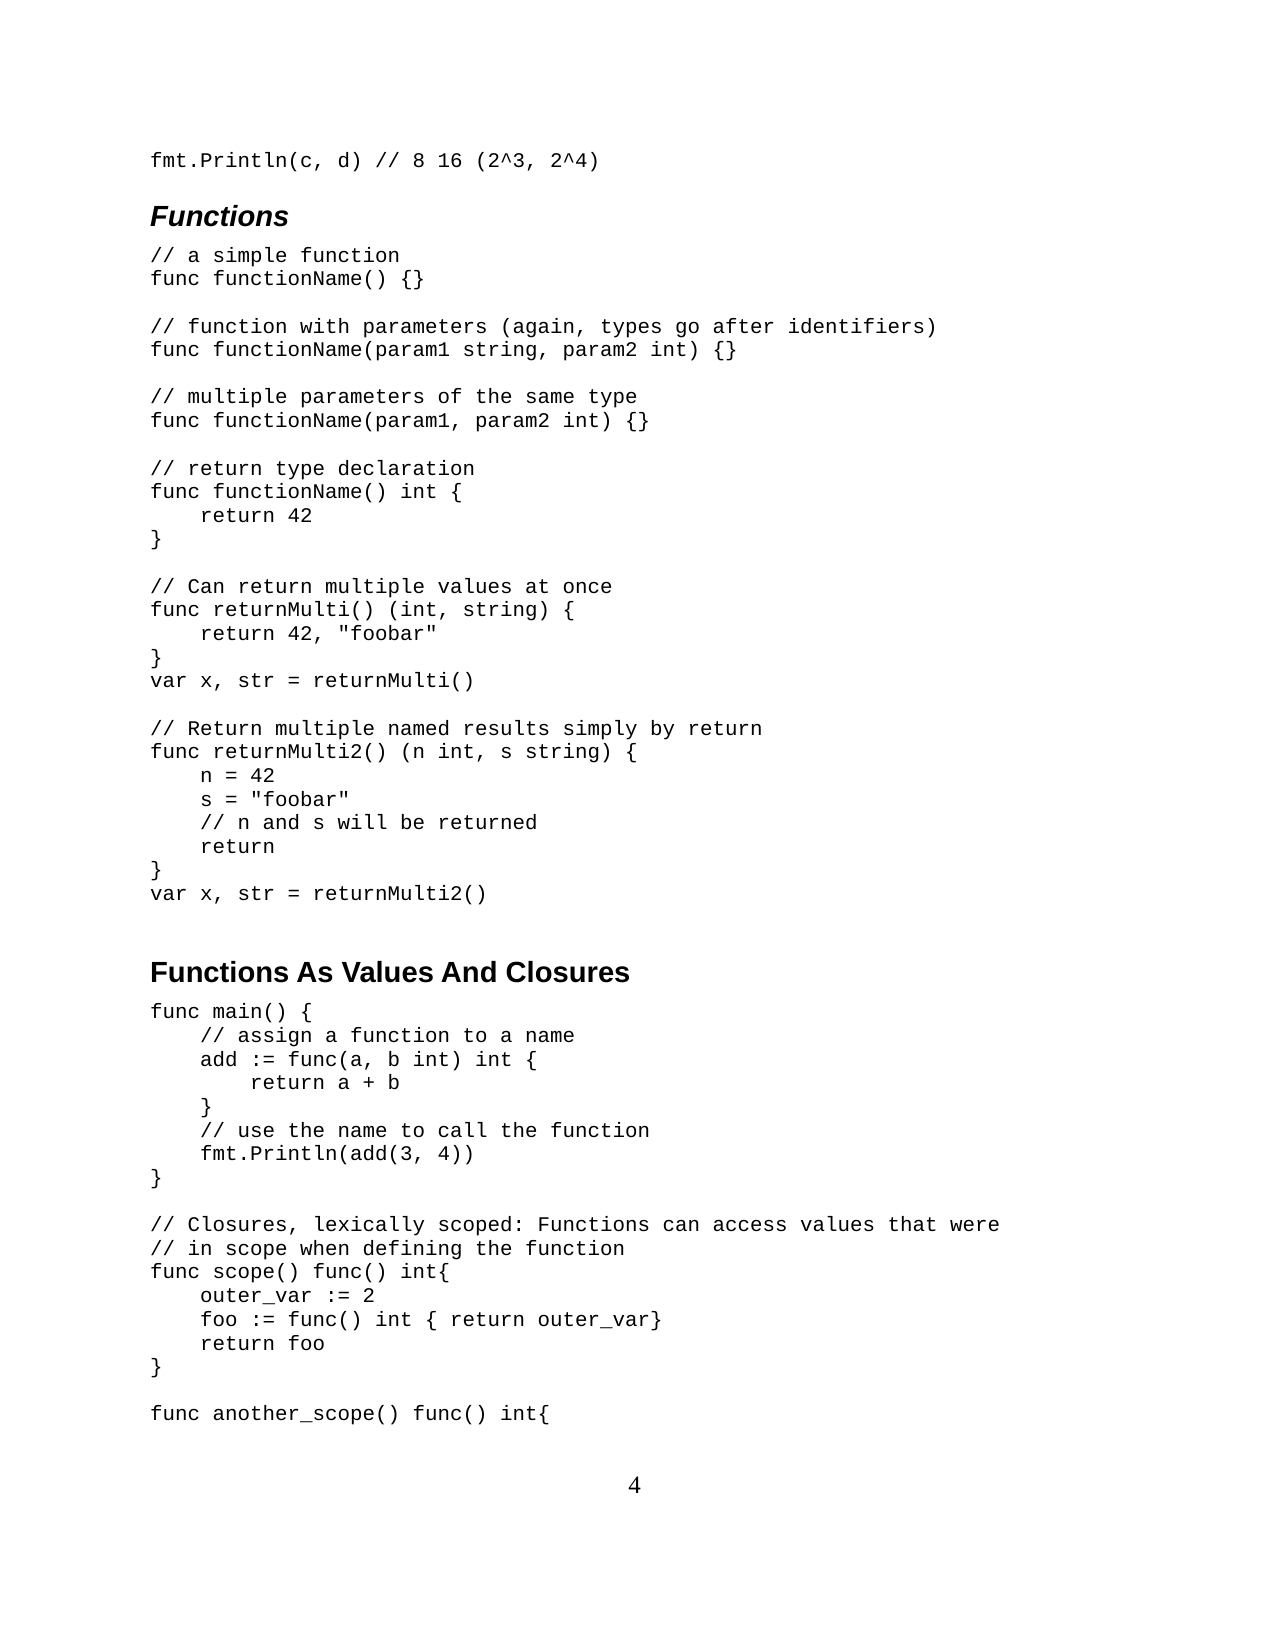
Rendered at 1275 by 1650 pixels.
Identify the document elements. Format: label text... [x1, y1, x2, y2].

text fmt.Println(add(3, 4)) [150, 1143, 1125, 1167]
text func returnMulti() (int, string) { [150, 599, 1125, 623]
text func another_scope() func() int{ [150, 1403, 1125, 1427]
text // multiple parameters of the same type [150, 387, 1125, 410]
text fmt.Println(c, d) // 8 16 (2^3, 2^4) [150, 150, 1125, 174]
text } [150, 1167, 1125, 1191]
text add := func(a, b int) int { [150, 1049, 1125, 1072]
text return [150, 836, 1125, 859]
text // a simple function [150, 245, 1125, 268]
text n = 42 [150, 765, 1125, 788]
text func returnMulti2() (n int, s string) { [150, 741, 1125, 765]
subtitle Functions [150, 199, 1125, 232]
text s = "foobar" [150, 788, 1125, 812]
text // return type declaration [150, 457, 1125, 481]
text // function with parameters (again, types go after identifiers) [150, 316, 1125, 339]
text func main() { [150, 1001, 1125, 1025]
text return foo [150, 1332, 1125, 1356]
text return 42, "foobar" [150, 623, 1125, 647]
text // use the name to call the function [150, 1120, 1125, 1143]
text } [150, 859, 1125, 883]
text } [150, 1356, 1125, 1380]
text func scope() func() int{ [150, 1262, 1125, 1285]
text // n and s will be returned [150, 812, 1125, 836]
subtitle Functions As Values And Closures [150, 955, 1125, 989]
text func functionName(param1, param2 int) {} [150, 410, 1125, 434]
text // Can return multiple values at once [150, 576, 1125, 599]
text // assign a function to a name [150, 1025, 1125, 1049]
text // in scope when defining the function [150, 1238, 1125, 1262]
text func functionName(param1 string, param2 int) {} [150, 339, 1125, 363]
text func functionName() int { [150, 481, 1125, 505]
text return 42 [150, 505, 1125, 528]
text return a + b [150, 1072, 1125, 1096]
text // Closures, lexically scoped: Functions can access values that were [150, 1214, 1125, 1238]
text var x, str = returnMulti2() [150, 883, 1125, 907]
text outer_var := 2 [150, 1285, 1125, 1309]
text foo := func() int { return outer_var} [150, 1309, 1125, 1332]
text } [150, 1096, 1125, 1120]
text func functionName() {} [150, 268, 1125, 292]
text // Return multiple named results simply by return [150, 718, 1125, 741]
text } [150, 647, 1125, 670]
text } [150, 528, 1125, 552]
text var x, str = returnMulti() [150, 670, 1125, 694]
